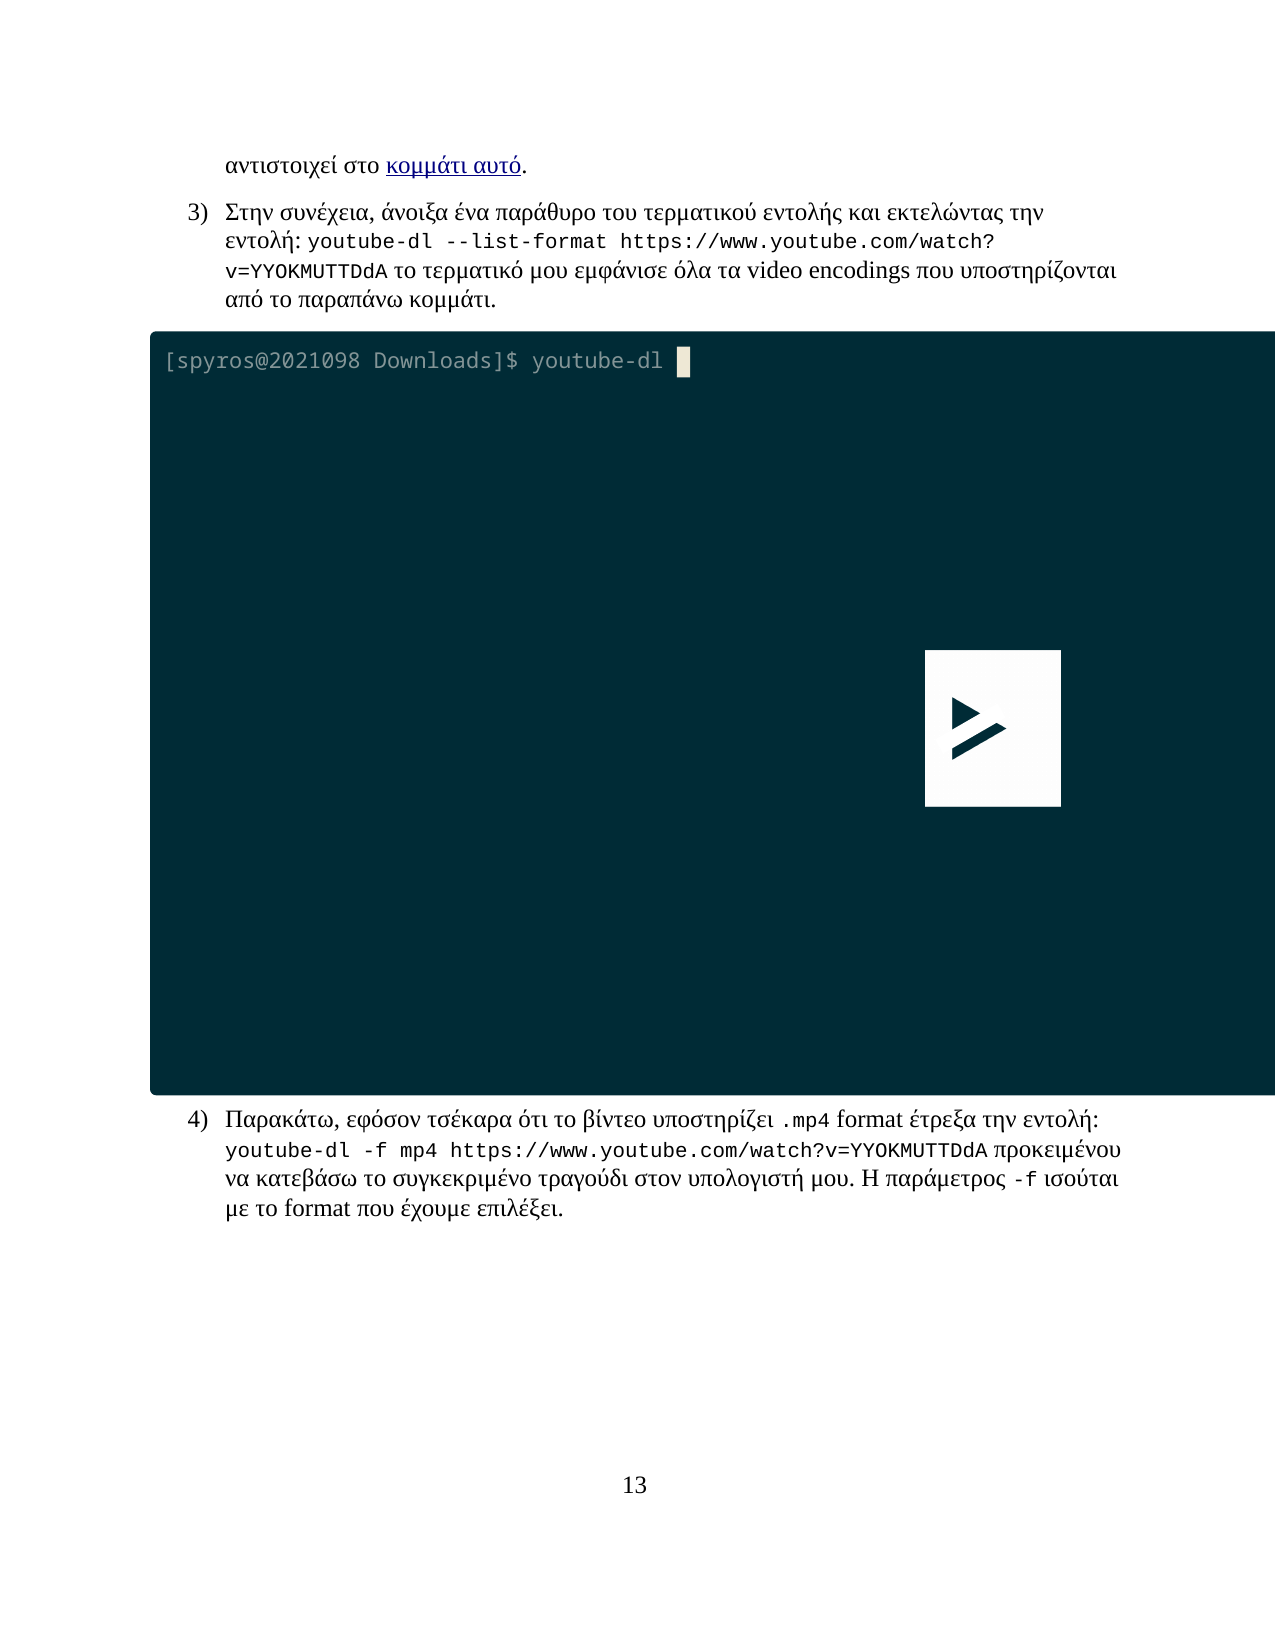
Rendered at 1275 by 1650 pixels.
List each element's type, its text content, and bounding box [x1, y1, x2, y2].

list Στην συνέχεια, άνοιξα ένα παράθυρο του τερματικού εντολής και εκτελώντας την εντολή: youtube-dl --list-format https://www.youtube.com/watch?v=YYOKMUTTDdA το τερματικό μου εμφάνισε όλα τα video encodings που υποστηρίζονται από το παραπάνω κομμάτι. [187, 197, 1125, 313]
list Παρακάτω, εφόσον τσέκαρα ότι το βίντεο υποστηρίζει .mp4 format έτρεξα την εντολή: youtube-dl -f mp4 https://www.youtube.com/watch?v=YYOKMUTTDdA προκειμένου να κατεβάσω το συγκεκριμένο τραγούδι στον υπολογιστή μου. Η παράμετρος -f ισούται με το format που έχουμε επιλέξει. [187, 1104, 1125, 1222]
list αντιστοιχεί στο κομμάτι αυτό. [187, 150, 1125, 179]
